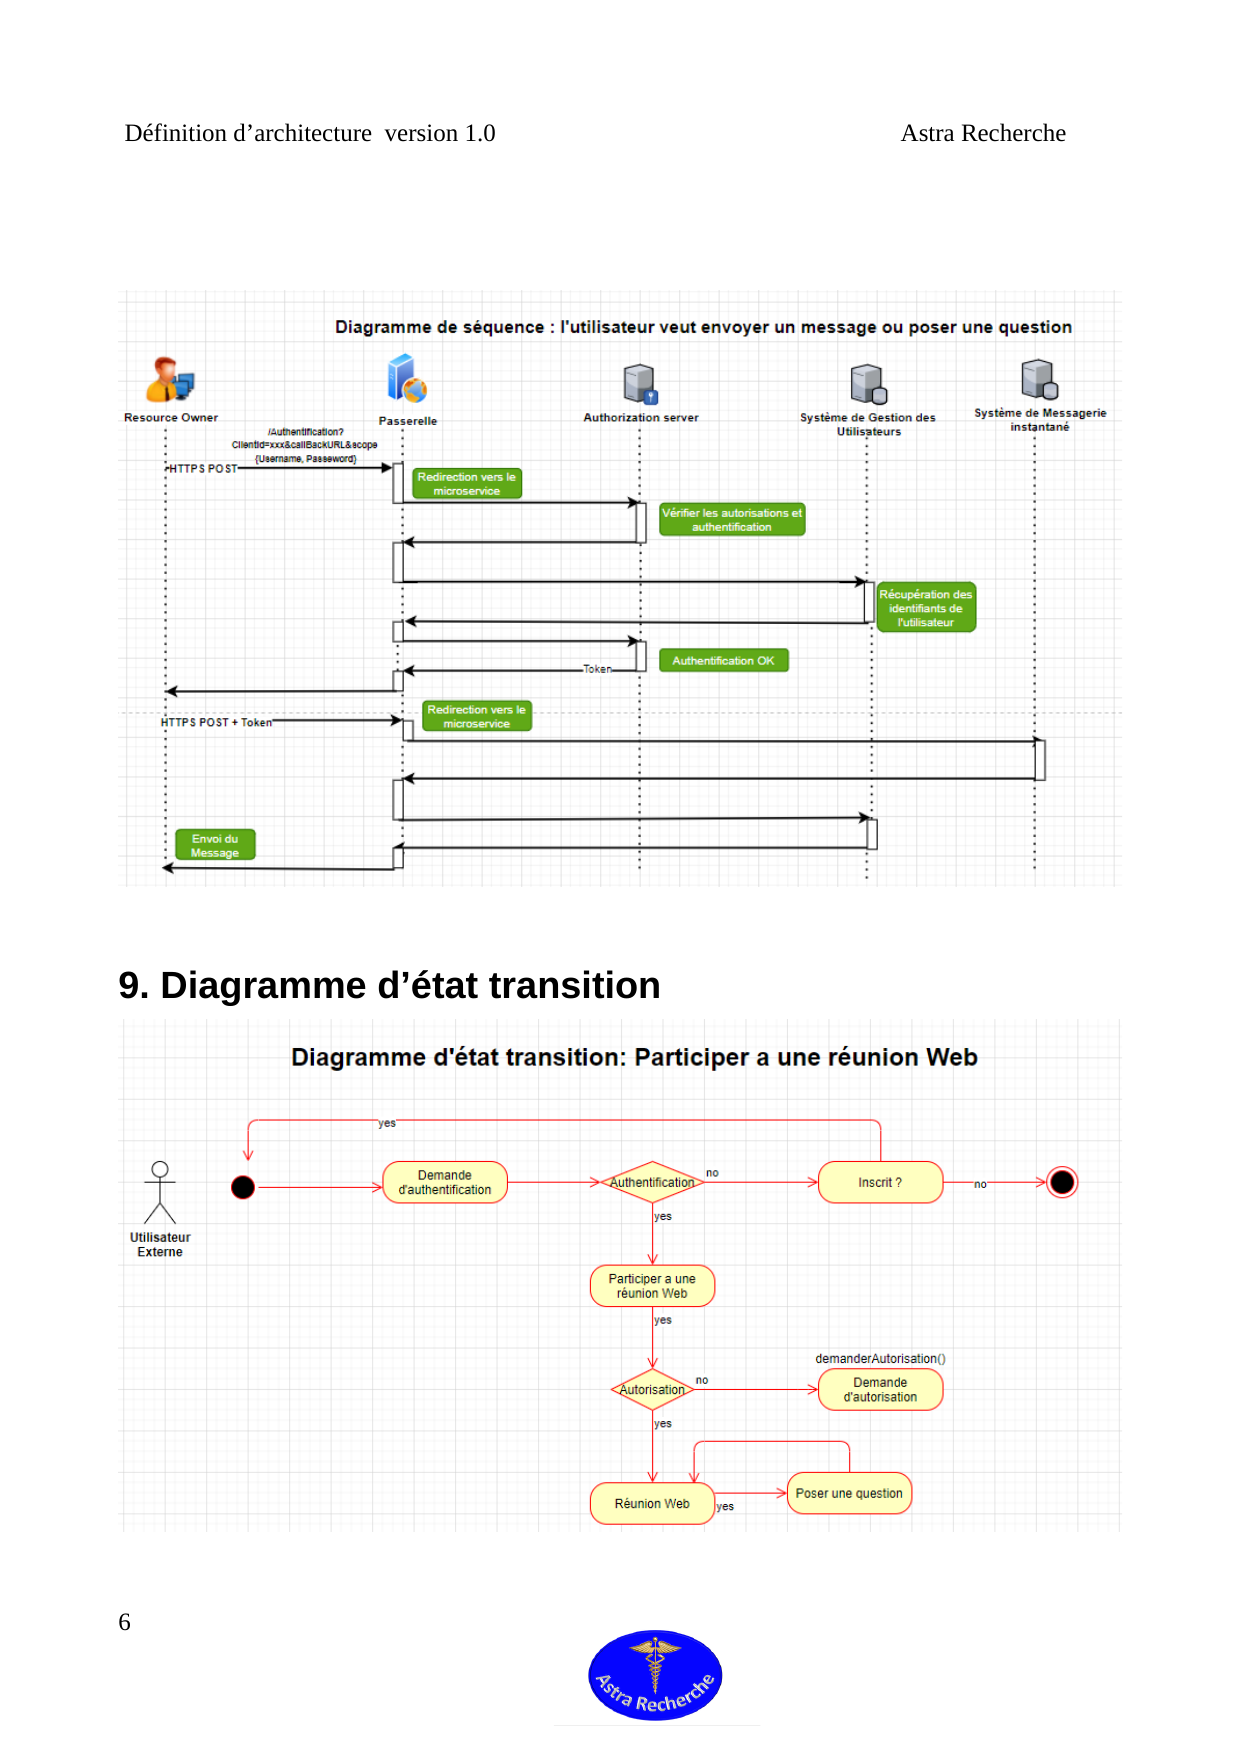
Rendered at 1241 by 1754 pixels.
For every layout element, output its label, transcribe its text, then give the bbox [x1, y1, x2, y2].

picture [118, 290, 1123, 887]
picture [553, 1620, 761, 1729]
subtitle 9. Diagramme d’état transition [118, 963, 1122, 1007]
picture [118, 1019, 1123, 1532]
